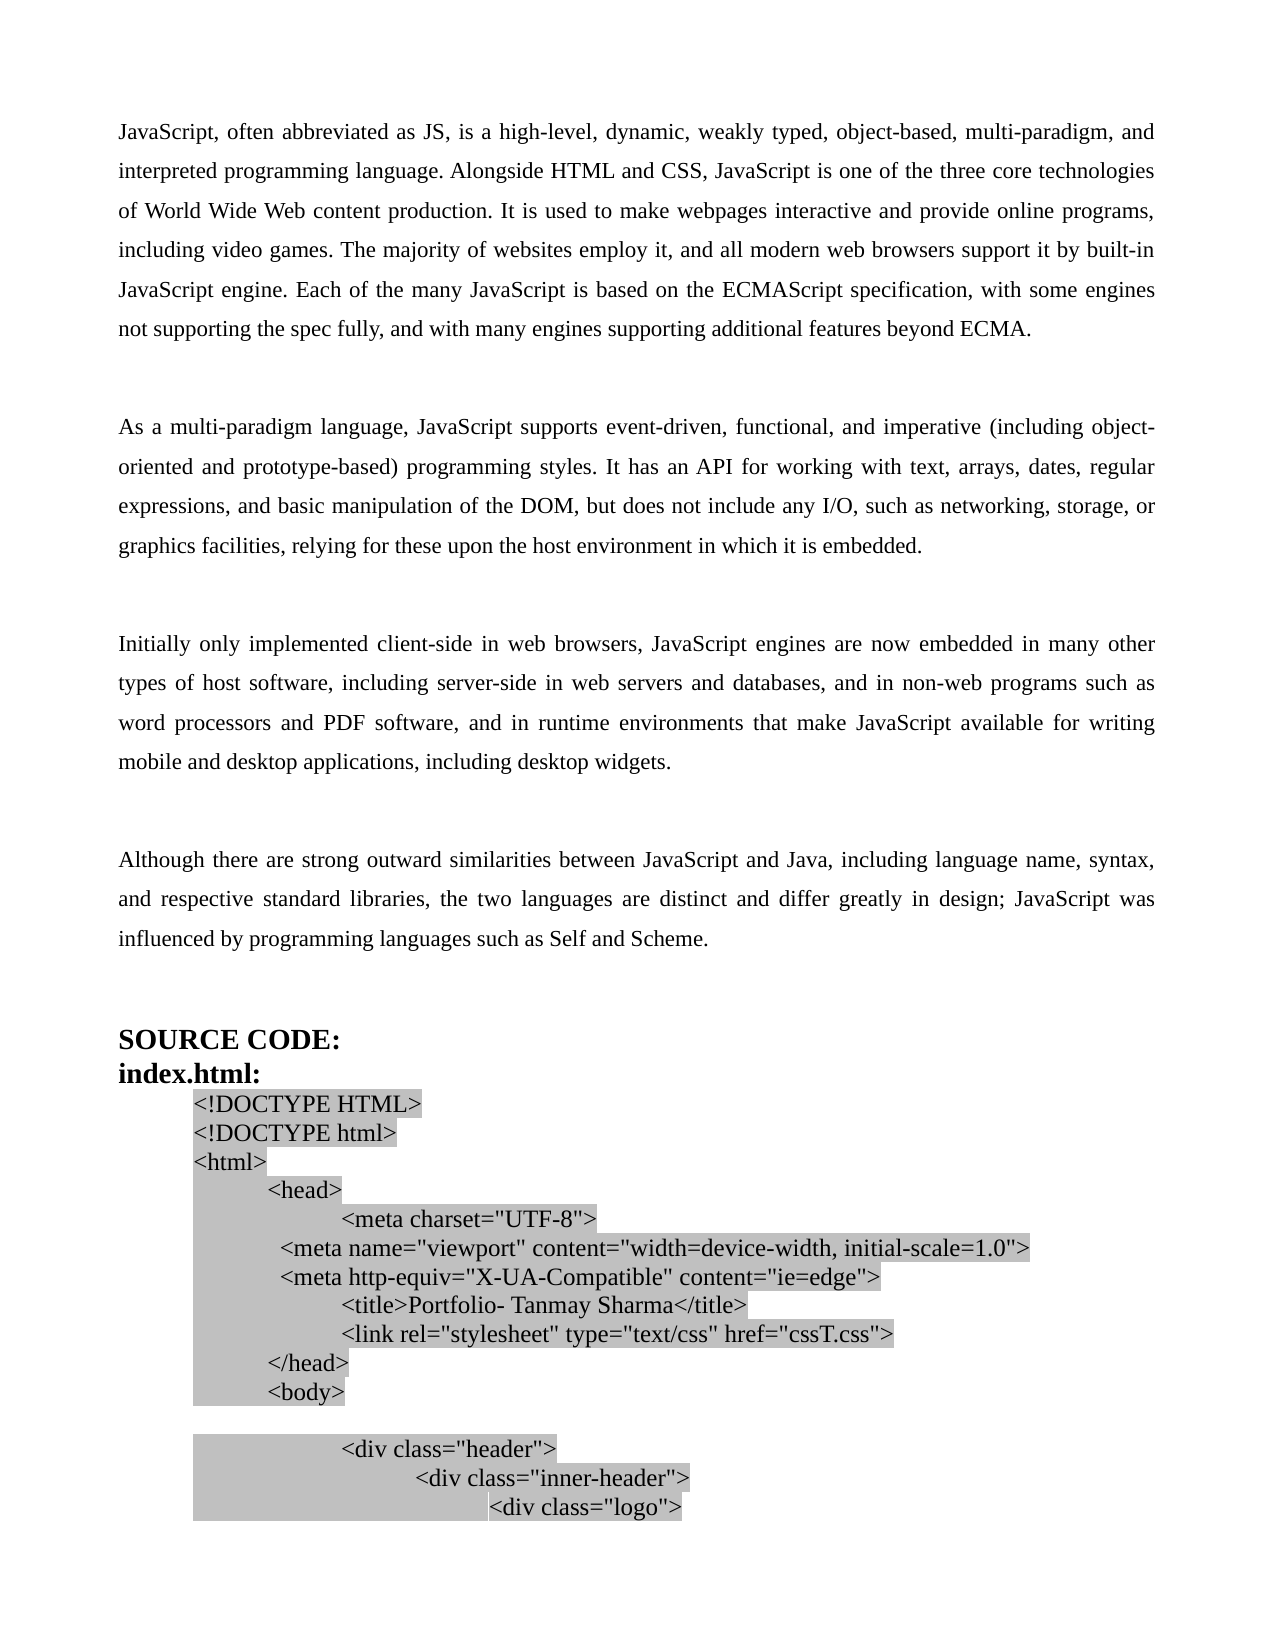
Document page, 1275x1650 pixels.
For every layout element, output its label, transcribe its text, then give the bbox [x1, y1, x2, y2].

text <div class="logo"> [193, 1492, 1157, 1521]
text SOURCE CODE: [118, 1022, 1157, 1056]
text <title>Portfolio- Tanmay Sharma</title> [193, 1291, 1157, 1319]
text <meta name="viewport" content="width=device-width, initial-scale=1.0"> [193, 1233, 1157, 1262]
text <html> [193, 1147, 1157, 1176]
text Initially only implemented client-side in web browsers, JavaScript engines are now embedded in many other types of host software, including server-side in web servers and databases, and in non-web programs such as word processors and PDF software, and in runtime environments that make JavaScript available for writing mobile and desktop applications, including desktop widgets. [118, 629, 1157, 774]
text As a multi-paradigm language, JavaScript supports event-driven, functional, and imperative (including object-oriented and prototype-based) programming styles. It has an API for working with text, arrays, dates, regular expressions, and basic manipulation of the DOM, but does not include any I/O, such as networking, storage, or graphics facilities, relying for these upon the host environment in which it is embedded. [118, 413, 1157, 558]
text <link rel="stylesheet" type="text/css" href="cssT.css"> [193, 1319, 1157, 1348]
text <body> [193, 1377, 1157, 1406]
text <meta charset="UTF-8"> [193, 1204, 1157, 1233]
text <div class="inner-header"> [193, 1463, 1157, 1492]
text index.html: [118, 1056, 1157, 1089]
text JavaScript, often abbreviated as JS, is a high-level, dynamic, weakly typed, object-based, multi-paradigm, and interpreted programming language. Alongside HTML and CSS, JavaScript is one of the three core technologies of World Wide Web content production. It is used to make webpages interactive and provide online programs, including video games. The majority of websites employ it, and all modern web browsers support it by built-in JavaScript engine. Each of the many JavaScript is based on the ECMAScript specification, with some engines not supporting the spec fully, and with many engines supporting additional features beyond ECMA. [118, 118, 1157, 342]
text <!DOCTYPE html> [193, 1118, 1157, 1147]
text <head> [193, 1176, 1157, 1204]
text </head> [193, 1348, 1157, 1377]
text Although there are strong outward similarities between JavaScript and Java, including language name, syntax, and respective standard libraries, the two languages are distinct and differ greatly in design; JavaScript was influenced by programming languages such as Self and Scheme. [118, 846, 1157, 951]
text <div class="header"> [193, 1434, 1157, 1463]
text <meta http-equiv="X-UA-Compatible" content="ie=edge"> [193, 1262, 1157, 1291]
text <!DOCTYPE HTML> [193, 1089, 1157, 1118]
